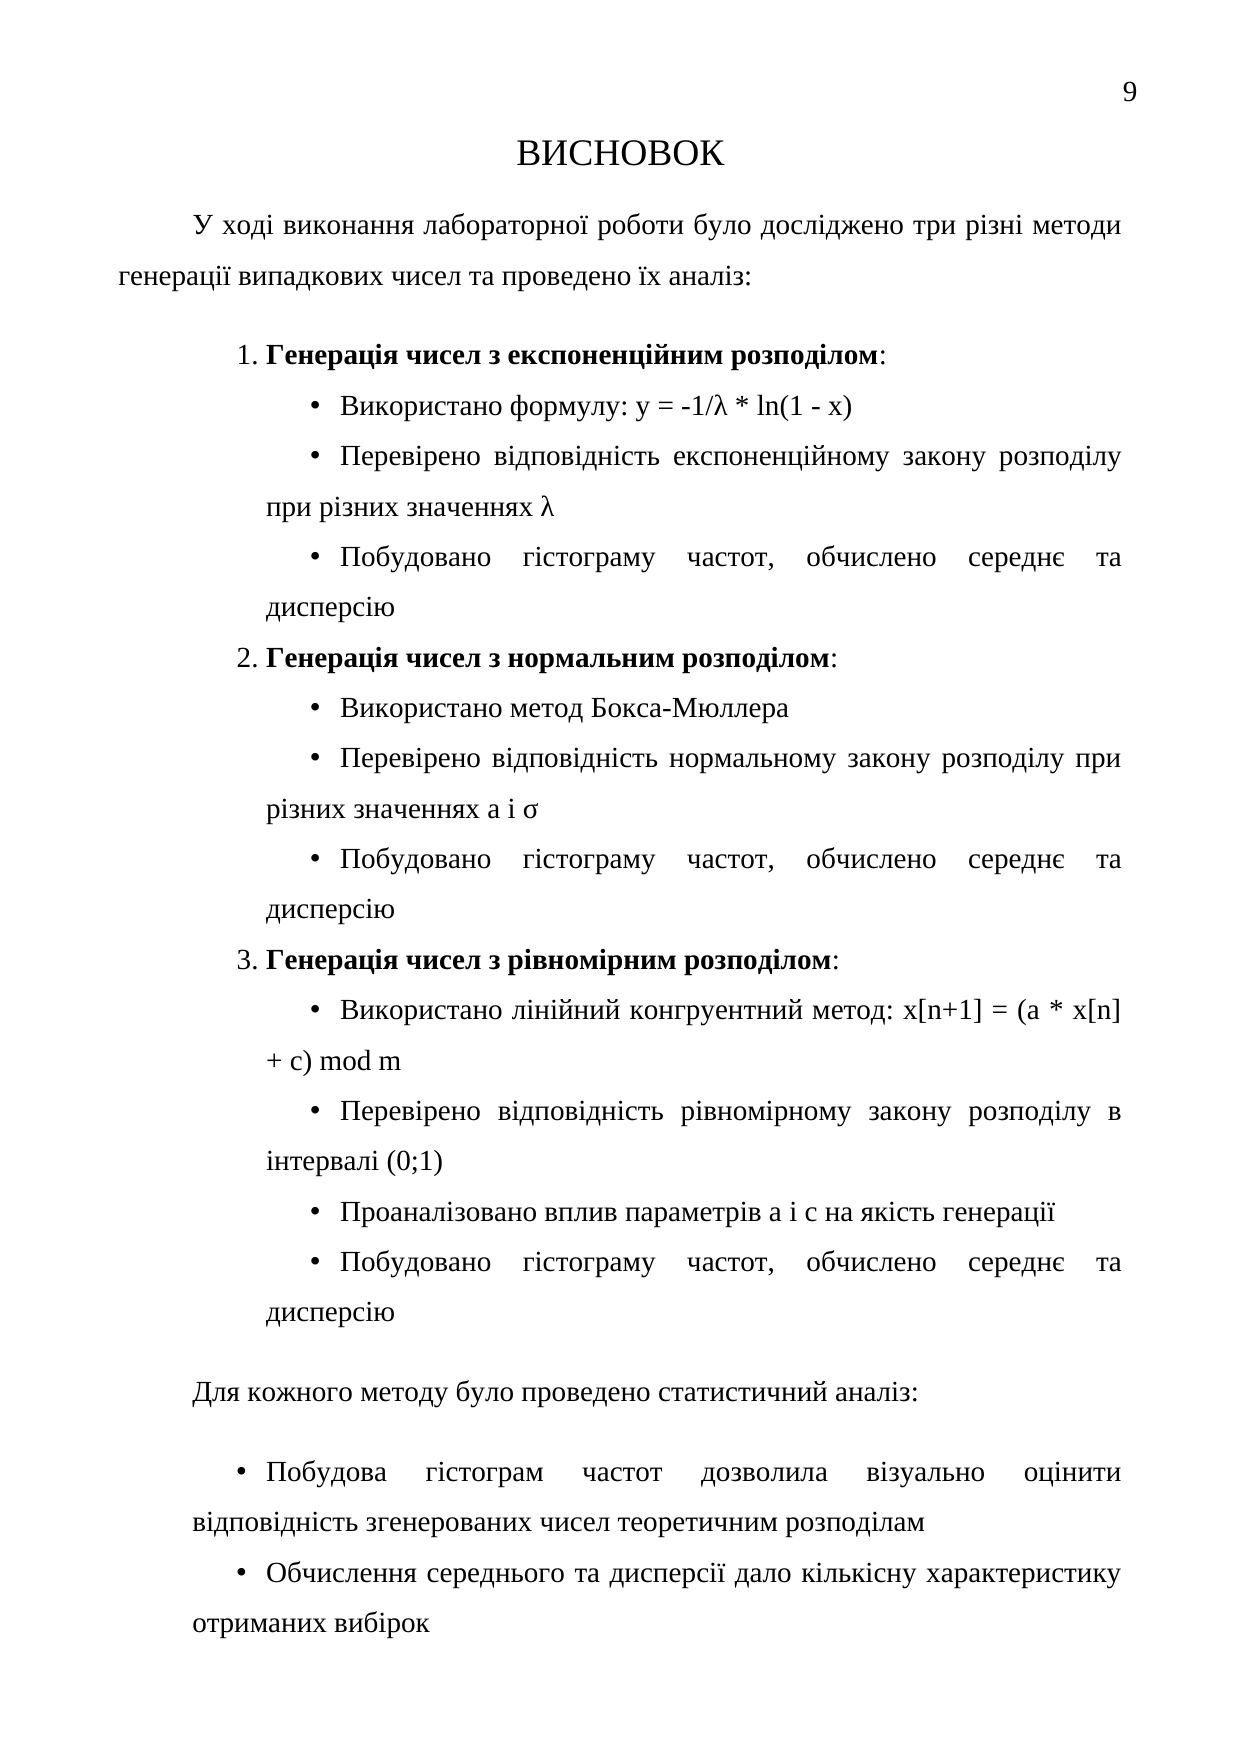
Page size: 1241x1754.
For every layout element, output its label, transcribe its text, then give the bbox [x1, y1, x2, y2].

list Побудовано гістограму частот, обчислено середнє та дисперсію [236, 841, 1122, 925]
list Генерація чисел з нормальним розподілом: [162, 640, 1122, 673]
list Обчислення середнього та дисперсії дало кількісну характеристику отриманих вибірок [162, 1555, 1122, 1639]
list Перевірено відповідність нормальному закону розподілу при різних значеннях a і σ [236, 740, 1122, 824]
list Проаналізовано вплив параметрів a і c на якість генерації [236, 1194, 1122, 1227]
subtitle Висновок [118, 130, 1122, 173]
list Побудовано гістограму частот, обчислено середнє та дисперсію [236, 1244, 1122, 1328]
list Використано метод Бокса-Мюллера [236, 690, 1122, 724]
text У ході виконання лабораторної роботи було досліджено три різні методи генерації випадкових чисел та проведено їх аналіз: [118, 207, 1122, 291]
list Побудовано гістограму частот, обчислено середнє та дисперсію [236, 539, 1122, 623]
list Використано формулу: y = -1/λ * ln(1 - x) [236, 388, 1122, 421]
list Генерація чисел з рівномірним розподілом: [162, 942, 1122, 975]
list Перевірено відповідність експоненційному закону розподілу при різних значеннях λ [236, 438, 1122, 522]
text Для кожного методу було проведено статистичний аналіз: [118, 1374, 1122, 1408]
list Використано лінійний конгруентний метод: x[n+1] = (a * x[n] + c) mod m [236, 992, 1122, 1076]
list Перевірено відповідність рівномірному закону розподілу в інтервалі (0;1) [236, 1093, 1122, 1177]
list Побудова гістограм частот дозволила візуально оцінити відповідність згенерованих чисел теоретичним розподілам [162, 1454, 1122, 1538]
list Генерація чисел з експоненційним розподілом: [162, 337, 1122, 371]
